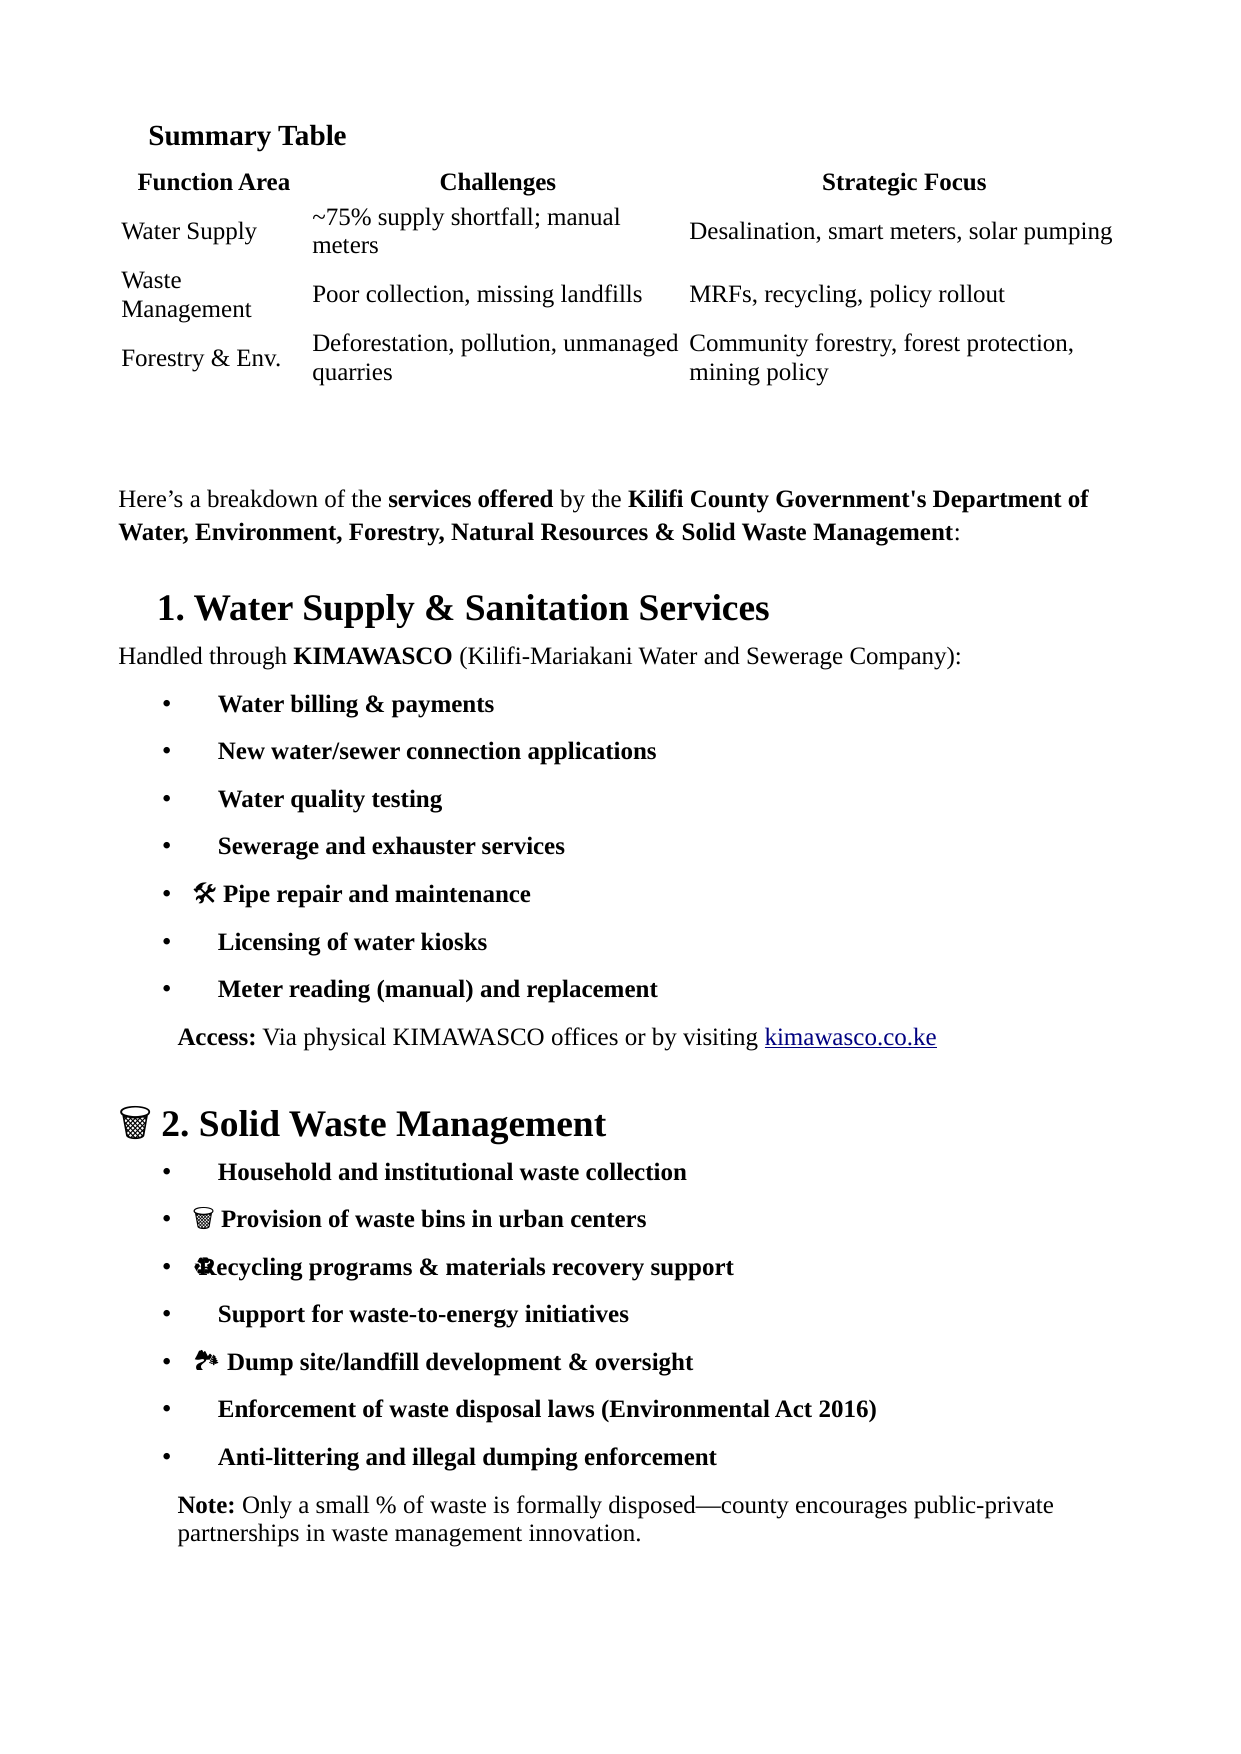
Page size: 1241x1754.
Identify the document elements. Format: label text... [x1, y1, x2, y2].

list 🔥 Support for waste-to-energy initiatives [162, 1299, 1122, 1328]
list ♻️ Recycling programs & materials recovery support [162, 1252, 1122, 1281]
list 🚛 Household and institutional waste collection [162, 1157, 1122, 1185]
table_cell Desalination, smart meters, solar pumping [686, 199, 1122, 262]
list 🚯 Anti-littering and illegal dumping enforcement [162, 1442, 1122, 1471]
list 📜 Enforcement of waste disposal laws (Environmental Act 2016) [162, 1394, 1122, 1423]
table_cell ~75% supply shortfall; manual meters [309, 199, 686, 262]
table_header Challenges [309, 164, 686, 199]
table_cell Deforestation, pollution, unmanaged quarries [309, 325, 686, 389]
table_cell Forestry & Env. [118, 325, 309, 389]
text Here’s a breakdown of the services offered by the Kilifi County Government's Department of Water, Environment, Forestry, Natural Resources & Solid Waste Management: [118, 484, 1122, 546]
table_cell Waste Management [118, 262, 309, 325]
text Access: Via physical KIMAWASCO offices or by visiting kimawasco.co.ke [177, 1022, 1063, 1051]
list 🏞️ Dump site/landfill development & oversight [162, 1347, 1122, 1376]
list 🧪 Water quality testing [162, 784, 1122, 813]
list 🏪 Licensing of water kiosks [162, 927, 1122, 955]
table_cell Community forestry, forest protection, mining policy [686, 325, 1122, 389]
list 💧 New water/sewer connection applications [162, 736, 1122, 765]
list 🚽 Sewerage and exhauster services [162, 831, 1122, 860]
table_cell Water Supply [118, 199, 309, 262]
subtitle ✅ 1. Water Supply & Sanitation Services [118, 585, 1122, 628]
table_cell Poor collection, missing landfills [309, 262, 686, 325]
text Handled through KIMAWASCO (Kilifi-Mariakani Water and Sewerage Company): [118, 641, 1122, 670]
table_cell MRFs, recycling, policy rollout [686, 262, 1122, 325]
table_header Strategic Focus [686, 164, 1122, 199]
list 📡 Meter reading (manual) and replacement [162, 974, 1122, 1003]
text Note: Only a small % of waste is formally disposed—county encourages public-private partnerships in waste management innovation. [177, 1490, 1063, 1547]
list 🛠️ Pipe repair and maintenance [162, 879, 1122, 908]
list 🗑️ Provision of waste bins in urban centers [162, 1204, 1122, 1233]
subtitle 🗑️ 2. Solid Waste Management [118, 1101, 1122, 1144]
table_header Function Area [118, 164, 309, 199]
list 🧾 Water billing & payments [162, 689, 1122, 717]
subtitle 📌 Summary Table [118, 118, 1122, 152]
